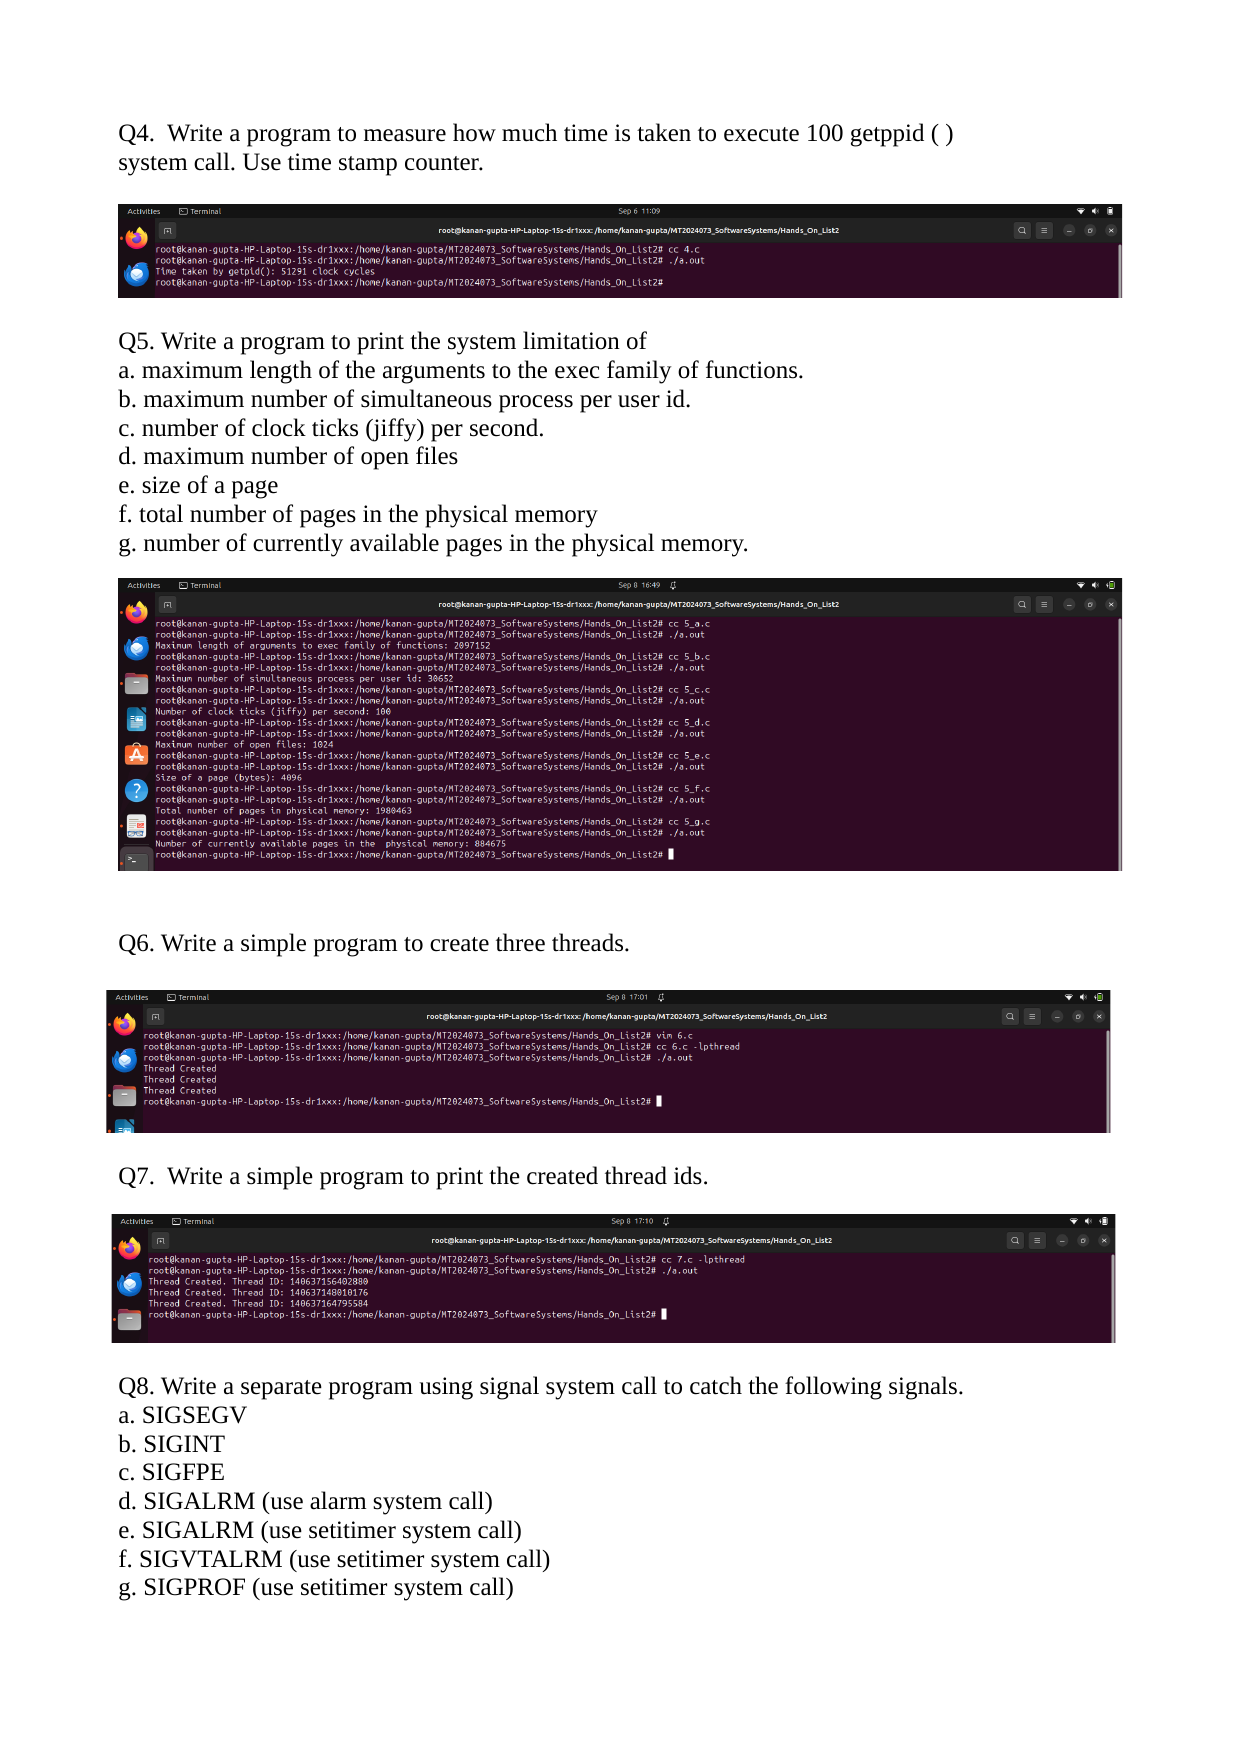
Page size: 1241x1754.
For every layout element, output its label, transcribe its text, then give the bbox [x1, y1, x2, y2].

text f. SIGVTALRM (use setitimer system call) [118, 1544, 1122, 1572]
text d. SIGALRM (use alarm system call) [118, 1486, 1122, 1515]
text system call. Use time stamp counter. [118, 147, 1122, 176]
text g. SIGPROF (use setitimer system call) [118, 1572, 1122, 1630]
text Q4. Write a program to measure how much time is taken to execute 100 getppid ( ) [118, 118, 1122, 147]
text f. total number of pages in the physical memory [118, 499, 1122, 528]
text a. SIGSEGV [118, 1400, 1122, 1429]
text b. SIGINT [118, 1429, 1122, 1457]
text Q5. Write a program to print the system limitation of [118, 205, 1122, 355]
text e. SIGALRM (use setitimer system call) [118, 1515, 1122, 1544]
text Q7. Write a simple program to print the created thread ids. Q8. Write a separate program using signal system call to catch the following signals. [118, 957, 1122, 1400]
text d. maximum number of open files [118, 441, 1122, 470]
text Q6. Write a simple program to create three threads. [118, 579, 1122, 957]
text c. number of clock ticks (jiffy) per second. [118, 413, 1122, 441]
text a. maximum length of the arguments to the exec family of functions. [118, 355, 1122, 384]
text e. size of a page [118, 470, 1122, 499]
text g. number of currently available pages in the physical memory. [118, 528, 1122, 578]
text b. maximum number of simultaneous process per user id. [118, 384, 1122, 413]
text c. SIGFPE [118, 1457, 1122, 1486]
